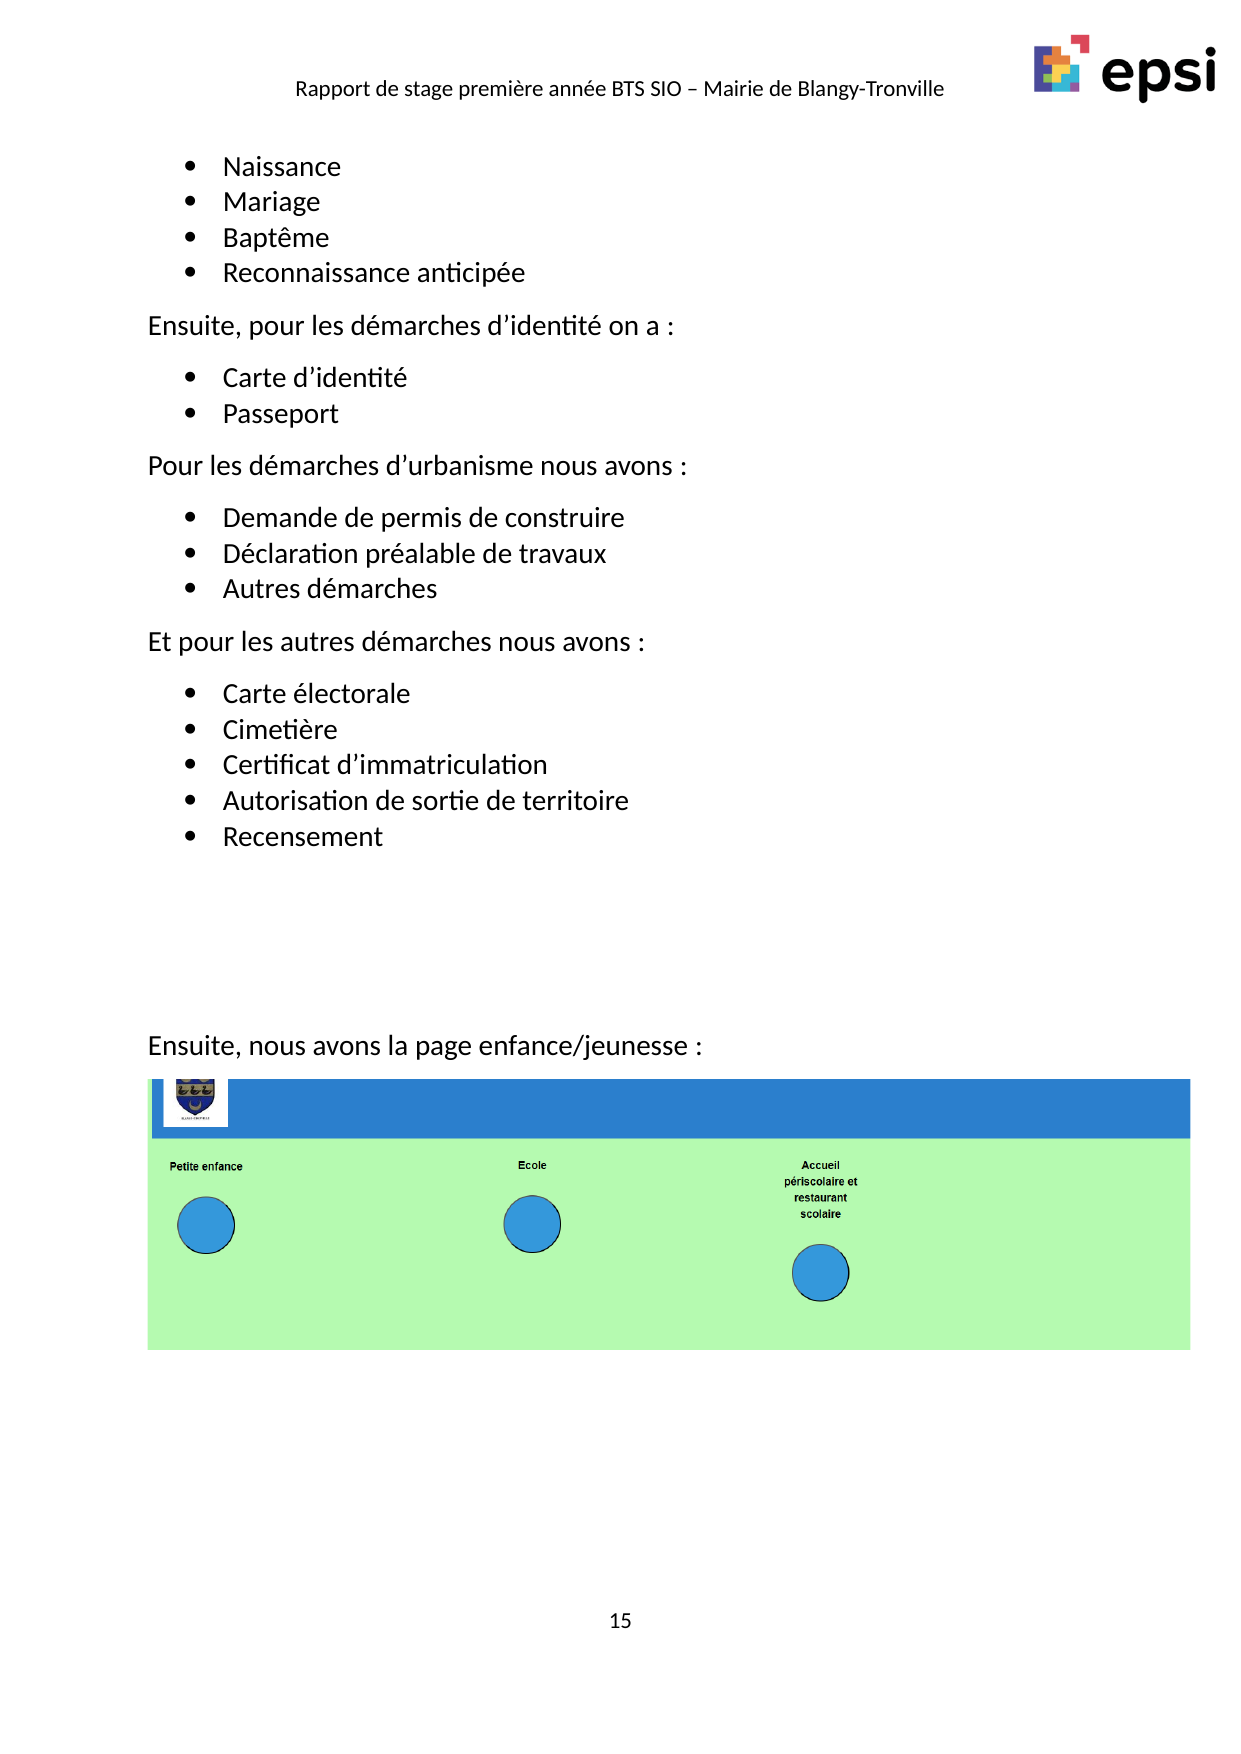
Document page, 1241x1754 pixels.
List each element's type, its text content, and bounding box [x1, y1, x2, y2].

list Demande de permis de construire [185, 499, 1093, 535]
list Passeport [185, 395, 1093, 430]
text Ensuite, pour les démarches d’identité on a : [148, 307, 1093, 342]
text Et pour les autres démarches nous avons : [148, 623, 1093, 658]
list Cimetière [185, 711, 1093, 746]
text Ensuite, nous avons la page enfance/jeunesse : [148, 1027, 1093, 1062]
list Carte d’identité [185, 359, 1093, 395]
text Pour les démarches d’urbanisme nous avons : [148, 447, 1093, 483]
list Certificat d’immatriculation [185, 746, 1093, 782]
list Baptême [185, 219, 1093, 254]
list Recensement [185, 818, 1093, 853]
list Autorisation de sortie de territoire [185, 782, 1093, 818]
list Déclaration préalable de travaux [185, 535, 1093, 571]
list Autres démarches [185, 571, 1093, 606]
list Mariage [185, 183, 1093, 219]
list Naissance [185, 148, 1093, 183]
list Reconnaissance anticipée [185, 254, 1093, 290]
list Carte électorale [185, 675, 1093, 711]
